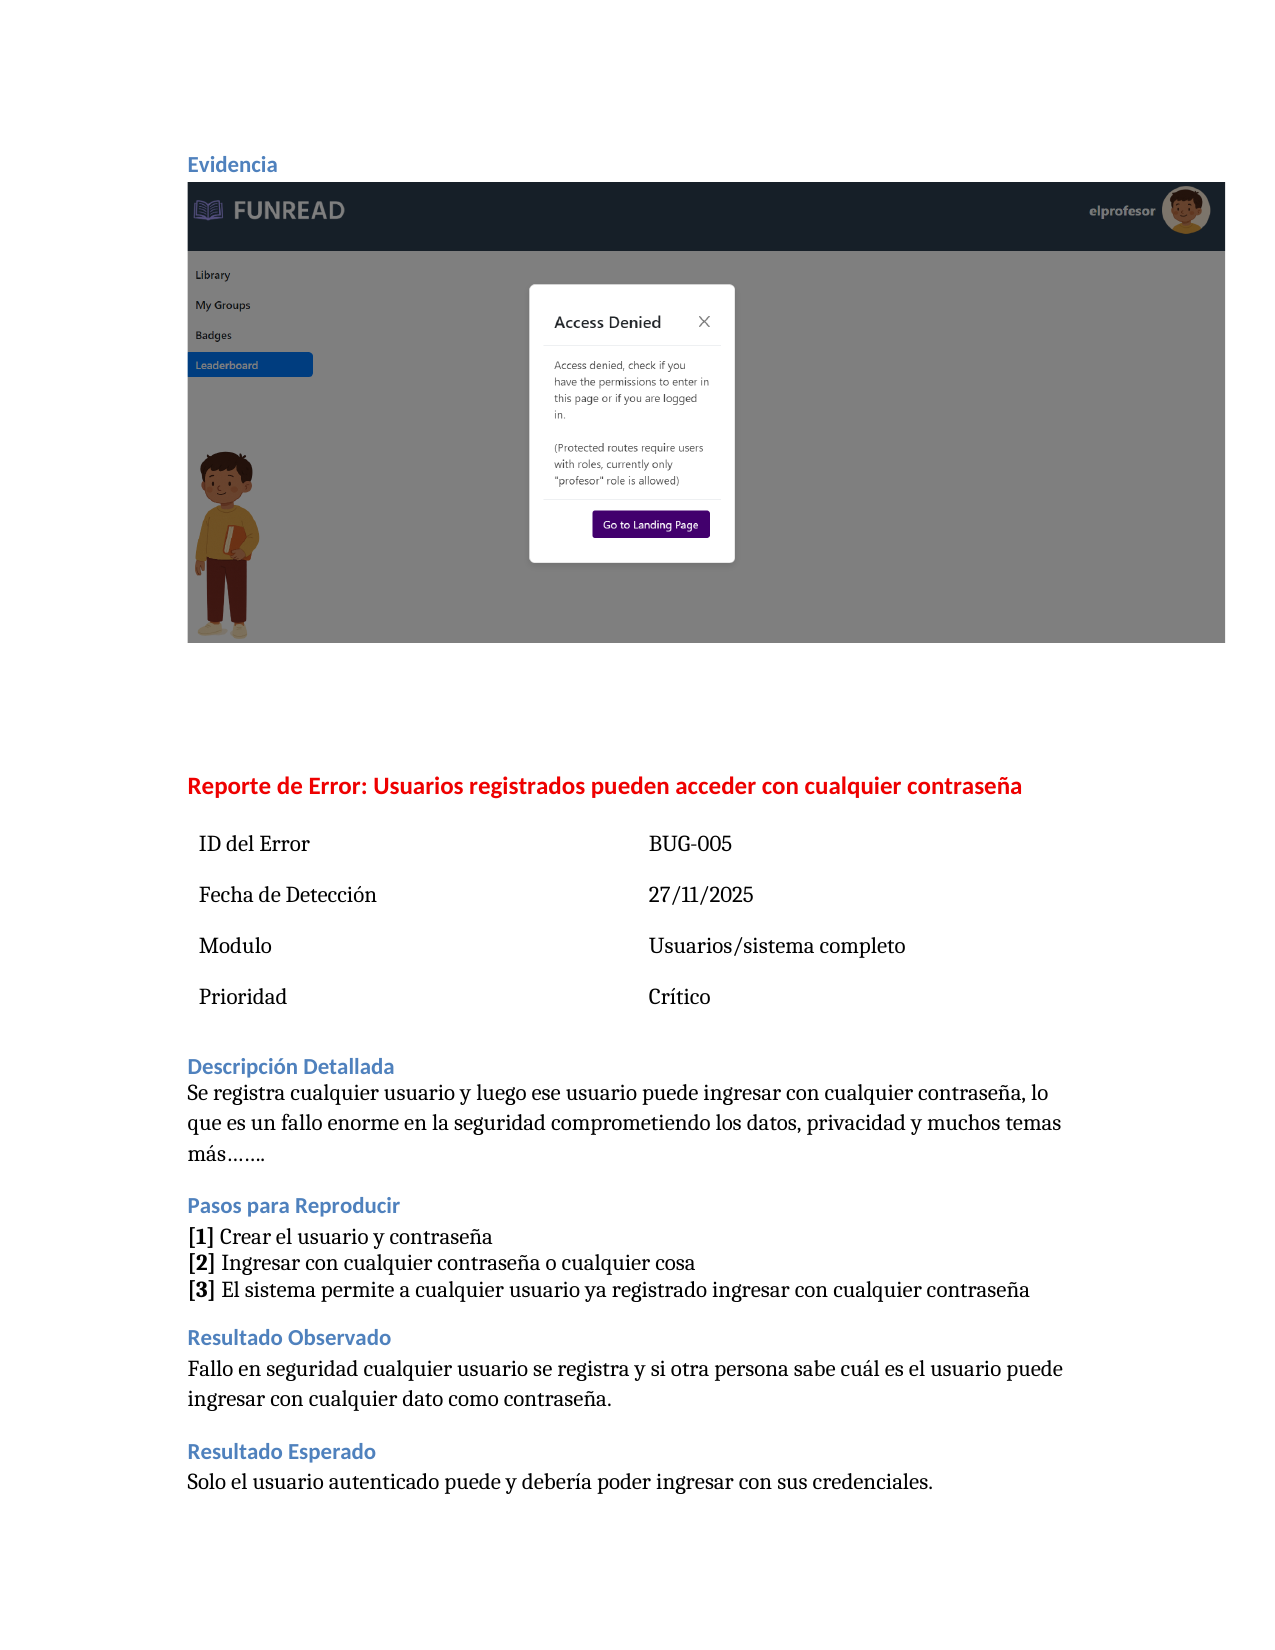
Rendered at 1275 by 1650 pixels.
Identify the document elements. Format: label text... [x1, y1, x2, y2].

picture [187, 182, 1225, 643]
table_cell 27/11/2025 [638, 882, 1087, 933]
subtitle Reporte de Error: Usuarios registrados pueden acceder con cualquier contraseña [187, 770, 1087, 800]
table_header ID del Error [188, 831, 637, 882]
table_cell Usuarios/sistema completo [638, 933, 1087, 984]
subtitle Resultado Observado [187, 1323, 1087, 1352]
table_cell Fecha de Detección [188, 882, 637, 933]
subtitle Resultado Esperado [187, 1437, 1087, 1465]
table_cell Prioridad [188, 984, 637, 1031]
text Solo el usuario autenticado puede y debería poder ingresar con sus credenciales. [187, 1469, 1087, 1496]
text [1] Crear el usuario y contraseña [2] Ingresar con cualquier contraseña o cualquier cosa [3] El sistema permite a cualquier usuario ya registrado ingresar con cualquier contraseña [187, 1224, 1087, 1303]
subtitle Evidencia [187, 150, 1087, 178]
text Fallo en seguridad cualquier usuario se registra y si otra persona sabe cuál es el usuario puede ingresar con cualquier dato como contraseña. [187, 1356, 1087, 1412]
table_cell Modulo [188, 933, 637, 984]
text Se registra cualquier usuario y luego ese usuario puede ingresar con cualquier contraseña, lo que es un fallo enorme en la seguridad comprometiendo los datos, privacidad y muchos temas más……. [187, 1080, 1087, 1167]
table_header BUG-005 [638, 831, 1087, 882]
subtitle Pasos para Reproducir [187, 1191, 1087, 1219]
table_cell Crítico [638, 984, 1087, 1031]
subtitle Descripción Detallada [187, 1052, 1087, 1080]
